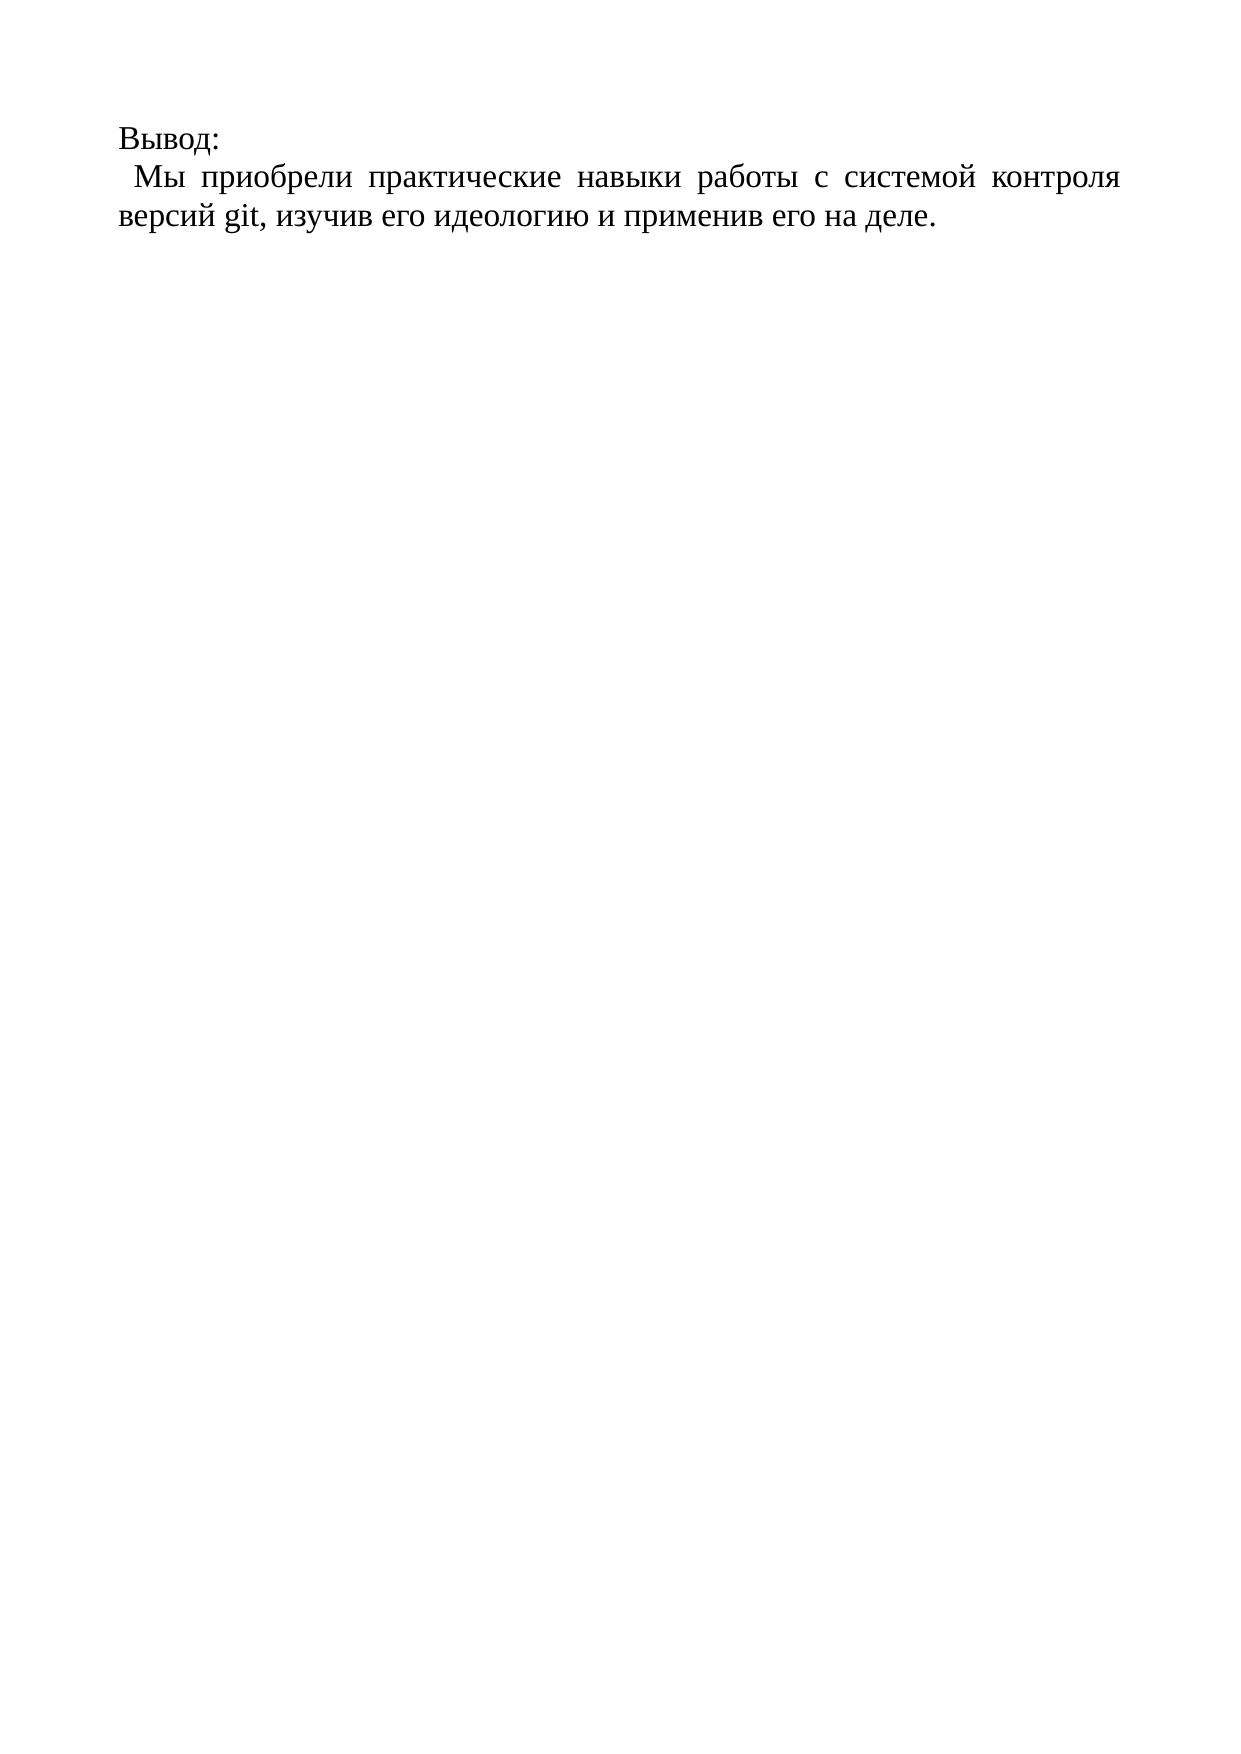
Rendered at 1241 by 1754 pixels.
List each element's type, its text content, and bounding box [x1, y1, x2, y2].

text Мы приобрели практические навыки работы с системой контроля версий git, изучив его идеологию и применив его на деле. [118, 156, 1122, 233]
text Вывод: [118, 118, 1122, 156]
